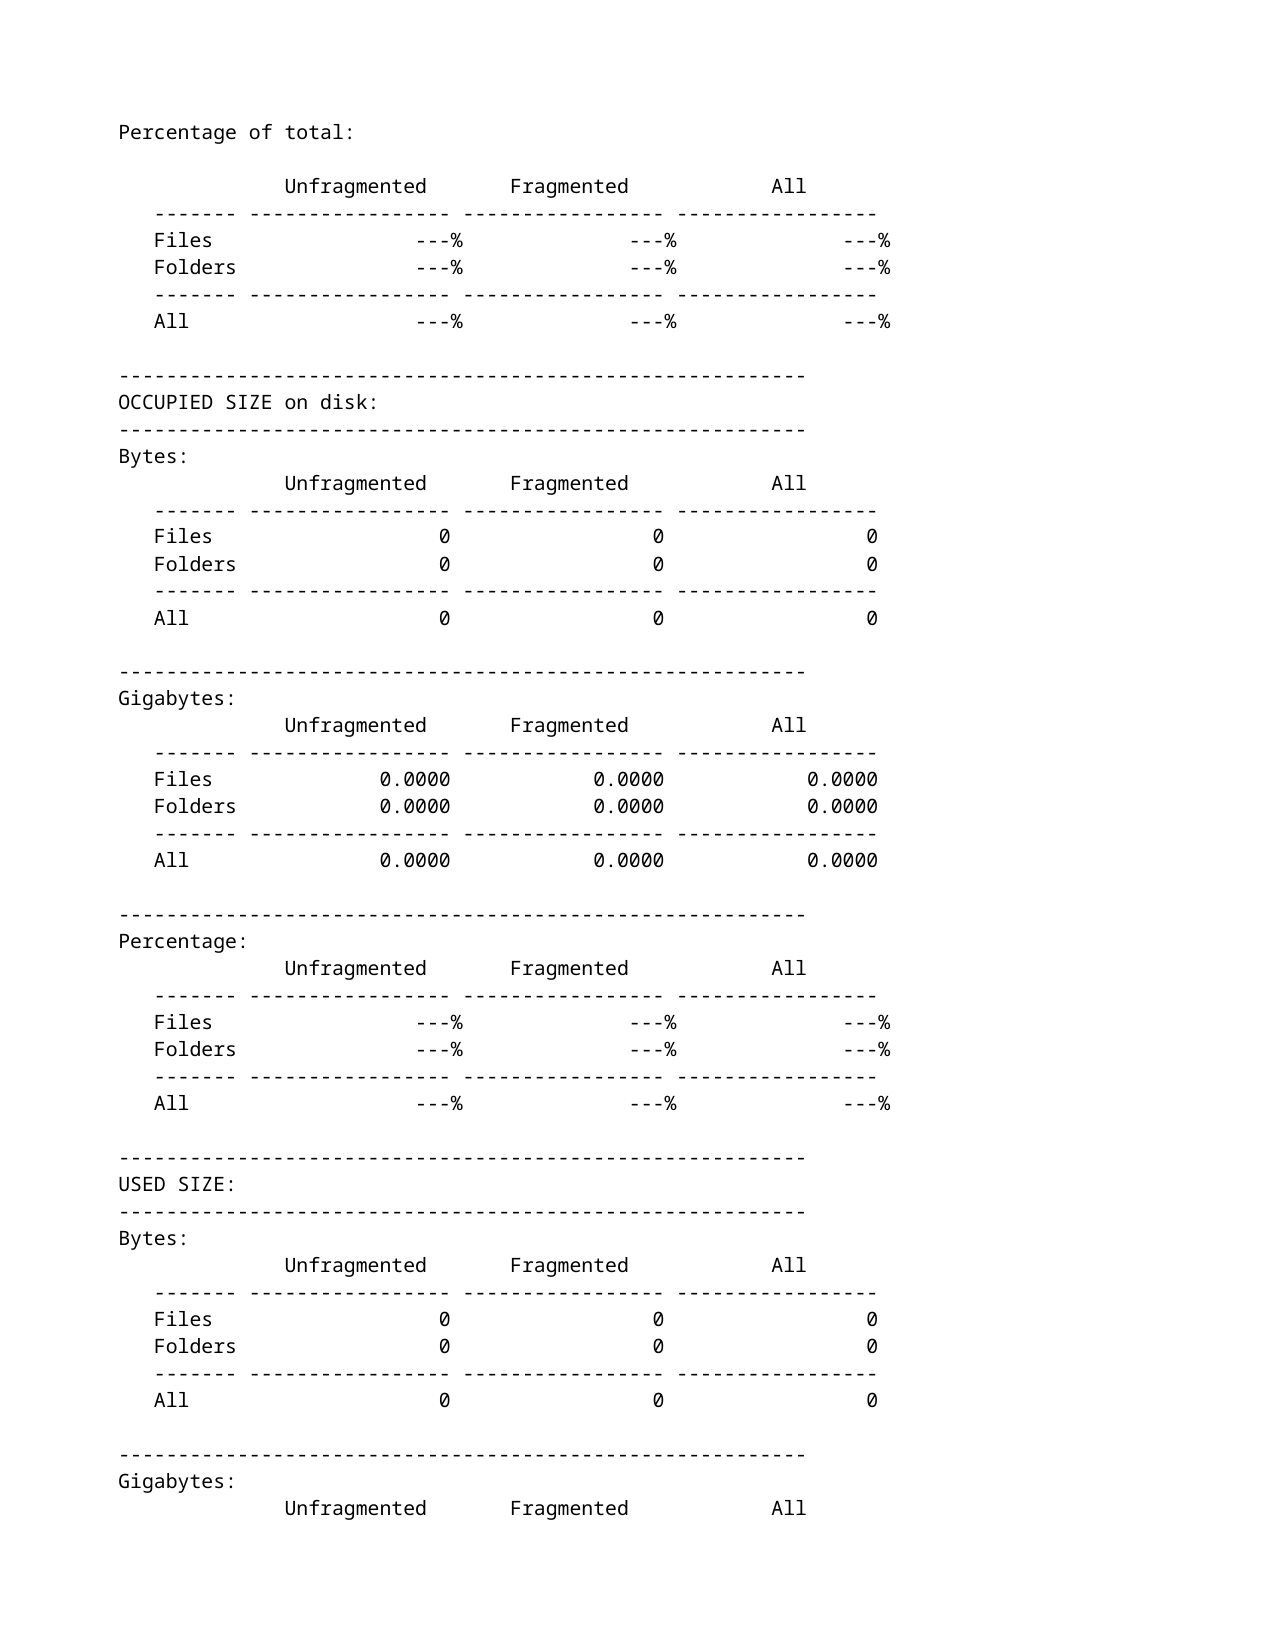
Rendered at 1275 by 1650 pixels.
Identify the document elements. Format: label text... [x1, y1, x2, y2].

text Gigabytes: [118, 1467, 1157, 1494]
text Percentage: [118, 927, 1157, 954]
text Unfragmented Fragmented All [118, 954, 1157, 981]
text OCCUPIED SIZE on disk: [118, 388, 1157, 415]
text ------- ----------------- ----------------- ----------------- [118, 577, 1157, 604]
text ---------------------------------------------------------- [118, 1143, 1157, 1170]
text Folders 0.0000 0.0000 0.0000 [118, 793, 1157, 819]
text Percentage of total: [118, 118, 1157, 145]
text ------- ----------------- ----------------- ----------------- [118, 496, 1157, 523]
text ------- ----------------- ----------------- ----------------- [118, 1278, 1157, 1305]
text ------- ----------------- ----------------- ----------------- [118, 280, 1157, 307]
text ------- ----------------- ----------------- ----------------- [118, 739, 1157, 766]
text ------- ----------------- ----------------- ----------------- [118, 1062, 1157, 1089]
text Folders 0 0 0 [118, 1332, 1157, 1359]
text All 0 0 0 [118, 1386, 1157, 1413]
text USED SIZE: [118, 1170, 1157, 1197]
text ---------------------------------------------------------- [118, 361, 1157, 388]
text Unfragmented Fragmented All [118, 712, 1157, 739]
text ---------------------------------------------------------- [118, 1440, 1157, 1467]
text Folders ---% ---% ---% [118, 1035, 1157, 1062]
text Files ---% ---% ---% [118, 1008, 1157, 1035]
text Folders 0 0 0 [118, 550, 1157, 577]
text ---------------------------------------------------------- [118, 658, 1157, 685]
text Files 0 0 0 [118, 1305, 1157, 1332]
text ---------------------------------------------------------- [118, 415, 1157, 442]
text Unfragmented Fragmented All [118, 469, 1157, 496]
text Unfragmented Fragmented All [118, 1494, 1157, 1521]
text Folders ---% ---% ---% [118, 253, 1157, 280]
text Bytes: [118, 1224, 1157, 1251]
text All 0 0 0 [118, 604, 1157, 631]
text ---------------------------------------------------------- [118, 901, 1157, 927]
text Bytes: [118, 442, 1157, 469]
text ------- ----------------- ----------------- ----------------- [118, 981, 1157, 1008]
text ------- ----------------- ----------------- ----------------- [118, 819, 1157, 847]
text All 0.0000 0.0000 0.0000 [118, 847, 1157, 873]
text All ---% ---% ---% [118, 1089, 1157, 1116]
text Unfragmented Fragmented All [118, 172, 1157, 199]
text ------- ----------------- ----------------- ----------------- [118, 1359, 1157, 1386]
text Files 0 0 0 [118, 523, 1157, 550]
text ------- ----------------- ----------------- ----------------- [118, 199, 1157, 226]
text ---------------------------------------------------------- [118, 1197, 1157, 1224]
text Unfragmented Fragmented All [118, 1251, 1157, 1278]
text Files ---% ---% ---% [118, 226, 1157, 253]
text All ---% ---% ---% [118, 307, 1157, 334]
text Gigabytes: [118, 685, 1157, 712]
text Files 0.0000 0.0000 0.0000 [118, 766, 1157, 793]
